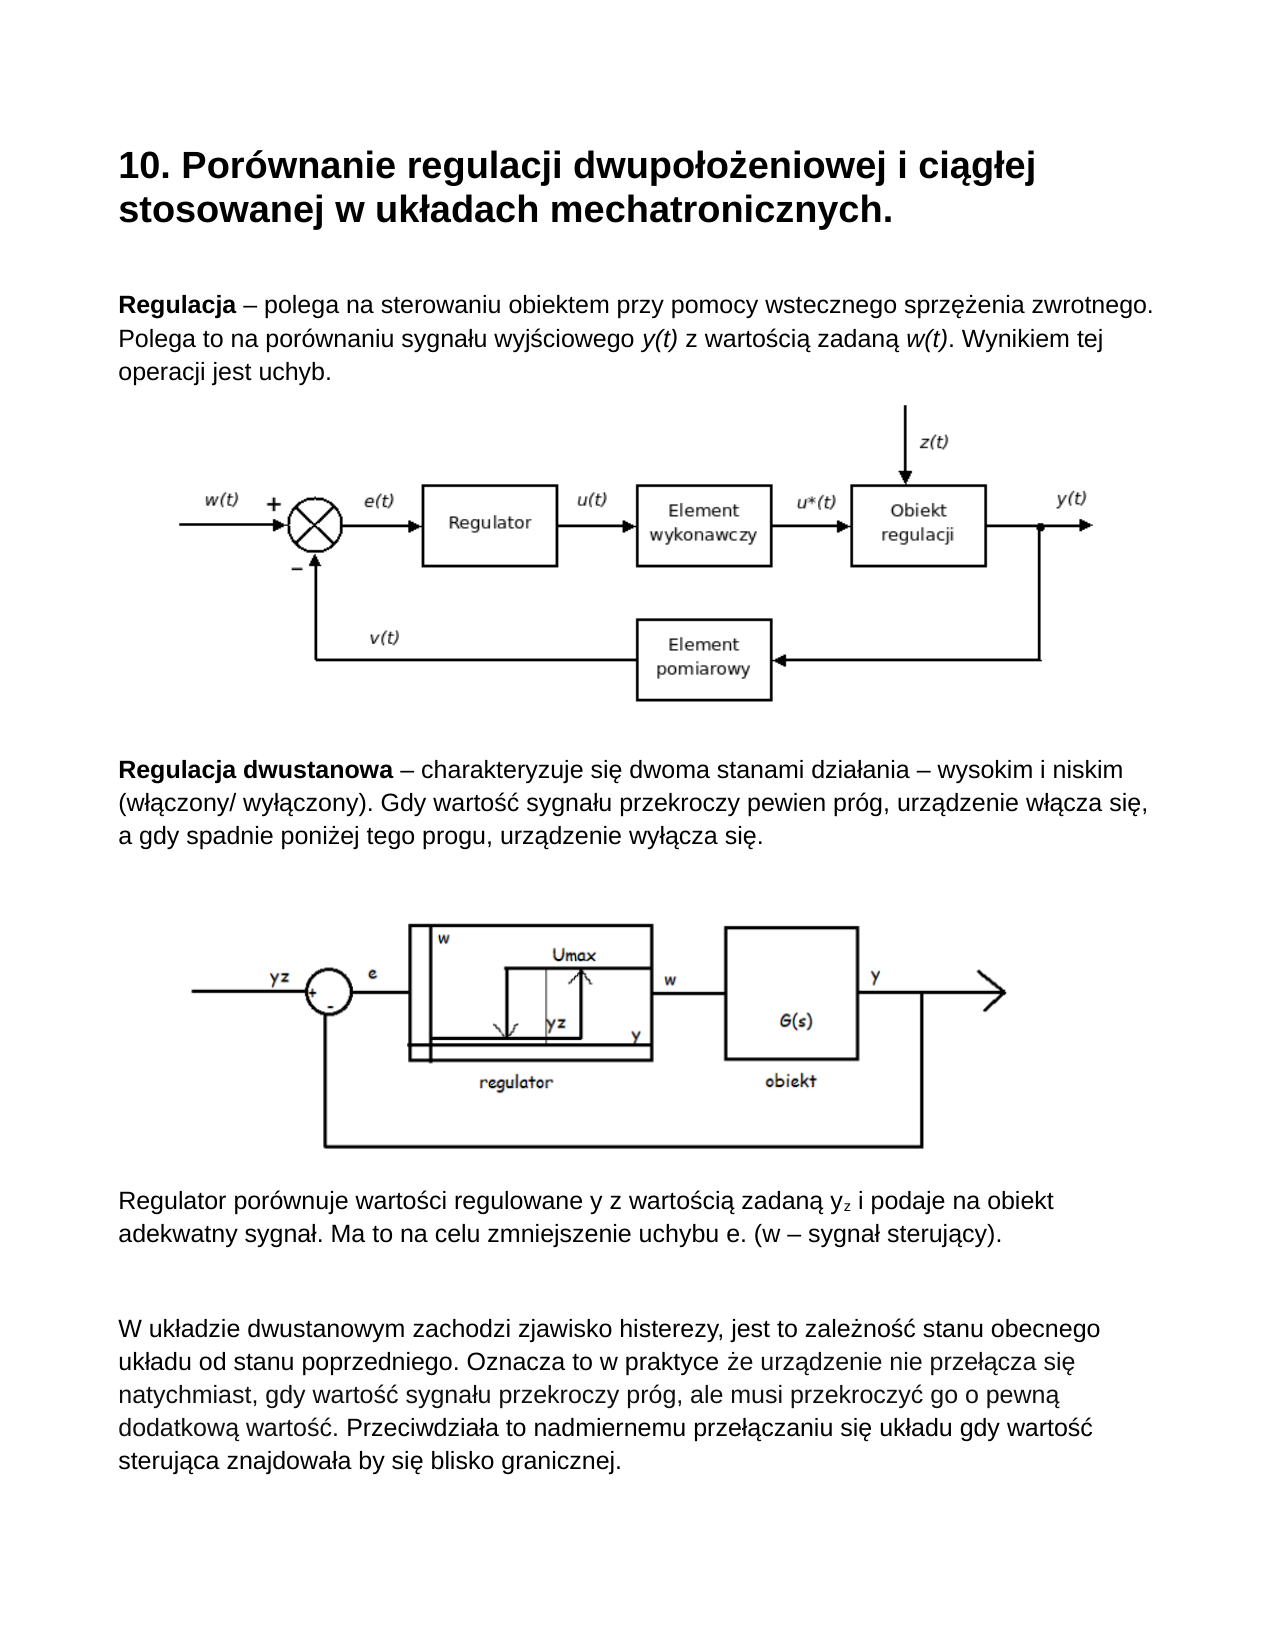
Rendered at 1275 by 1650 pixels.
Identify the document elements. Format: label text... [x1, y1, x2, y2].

picture [149, 880, 1120, 1182]
text Regulacja – polega na sterowaniu obiektem przy pomocy wstecznego sprzężenia zwrotnego. Polega to na porównaniu sygnału wyjściowego y(t) z wartością zadaną w(t). Wynikiem tej operacji jest uchyb. [118, 291, 1157, 385]
picture [178, 404, 1097, 703]
text W układzie dwustanowym zachodzi zjawisko histerezy, jest to zależność stanu obecnego układu od stanu poprzedniego. Oznacza to w praktyce że urządzenie nie przełącza się natychmiast, gdy wartość sygnału przekroczy próg, ale musi przekroczyć go o pewną dodatkową wartość. Przeciwdziała to nadmiernemu przełączaniu się układu gdy wartość sterująca znajdowała by się blisko granicznej. [118, 1314, 1157, 1475]
subtitle 10. Porównanie regulacji dwupołożeniowej i ciągłej stosowanej w układach mechatronicznych. [118, 143, 1157, 230]
text Regulator porównuje wartości regulowane y z wartością zadaną yz i podaje na obiekt adekwatny sygnał. Ma to na celu zmniejszenie uchybu e. (w – sygnał sterujący). [118, 868, 1157, 1247]
text Regulacja dwustanowa – charakteryzuje się dwoma stanami działania – wysokim i niskim (włączony/ wyłączony). Gdy wartość sygnału przekroczy pewien próg, urządzenie włącza się, a gdy spadnie poniżej tego progu, urządzenie wyłącza się. [118, 754, 1157, 849]
